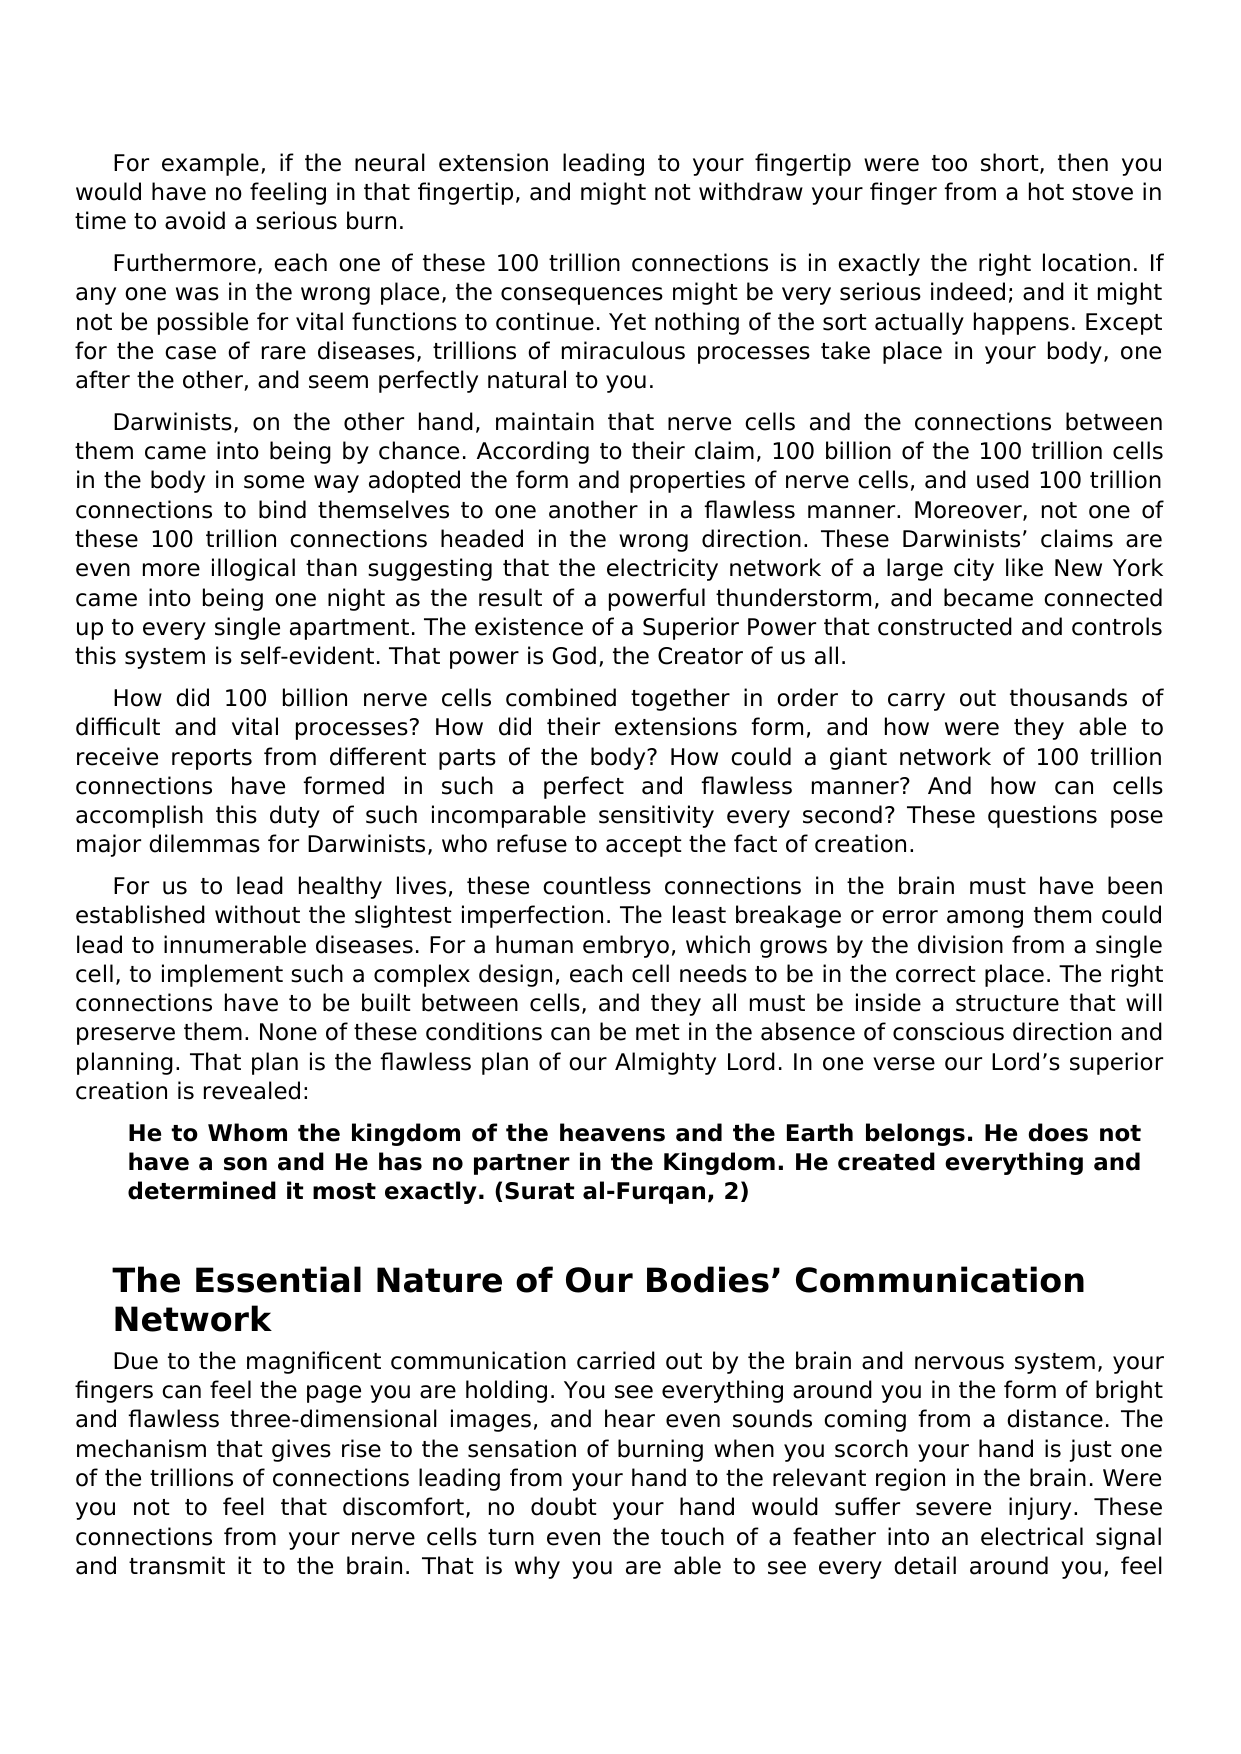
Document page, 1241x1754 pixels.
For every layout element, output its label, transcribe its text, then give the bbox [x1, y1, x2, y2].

text For us to lead healthy lives, these countless connections in the brain must have been established without the slightest imperfection. The least breakage or error among them could lead to innumerable diseases. For a human embryo, which grows by the division from a single cell, to implement such a complex design, each cell needs to be in the correct place. The right connections have to be built between cells, and they all must be inside a structure that will preserve them. None of these conditions can be met in the absence of conscious direction and planning. That plan is the flawless plan of our Almighty Lord. In one verse our Lord’s superior creation is revealed: [75, 873, 1165, 1105]
text Due to the magnificent communication carried out by the brain and nervous system, your fingers can feel the page you are holding. You see everything around you in the form of bright and flawless three-dimensional images, and hear even sounds coming from a distance. The mechanism that gives rise to the sensation of burning when you scorch your hand is just one of the trillions of connections leading from your hand to the relevant region in the brain. Were you not to feel that discomfort, no doubt your hand would suffer severe injury. These connections from your nerve cells turn even the touch of a feather into an electrical signal and transmit it to the brain. That is why you are able to see every detail around you, feel [75, 1348, 1165, 1579]
text Furthermore, each one of these 100 trillion connections is in exactly the right location. If any one was in the wrong place, the consequences might be very serious indeed; and it might not be possible for vital functions to continue. Yet nothing of the sort actually happens. Except for the case of rare diseases, trillions of miraculous processes take place in your body, one after the other, and seem perfectly natural to you. [75, 250, 1165, 394]
text For example, if the neural extension leading to your fingertip were too short, then you would have no feeling in that fingertip, and might not withdraw your finger from a hot stove in time to avoid a serious burn. [75, 150, 1165, 235]
text How did 100 billion nerve cells combined together in order to carry out thousands of difficult and vital processes? How did their extensions form, and how were they able to receive reports from different parts of the body? How could a giant network of 100 trillion connections have formed in such a perfect and flawless manner? And how can cells accomplish this duty of such incomparable sensitivity every second? These questions pose major dilemmas for Darwinists, who refuse to accept the fact of creation. [75, 685, 1165, 858]
subtitle The Essential Nature of Our Bodies’ Communication Network [112, 1262, 1165, 1340]
text He to Whom the kingdom of the heavens and the Earth belongs. He does not have a son and He has no partner in the Kingdom. He created everything and determined it most exactly. (Surat al-Furqan, 2) [127, 1120, 1143, 1205]
text Darwinists, on the other hand, maintain that nerve cells and the connections between them came into being by chance. According to their claim, 100 billion of the 100 trillion cells in the body in some way adopted the form and properties of nerve cells, and used 100 trillion connections to bind themselves to one another in a flawless manner. Moreover, not one of these 100 trillion connections headed in the wrong direction. These Darwinists’ claims are even more illogical than suggesting that the electricity network of a large city like New York came into being one night as the result of a powerful thunderstorm, and became connected up to every single apartment. The existence of a Superior Power that constructed and controls this system is self-evident. That power is God, the Creator of us all. [75, 409, 1165, 670]
